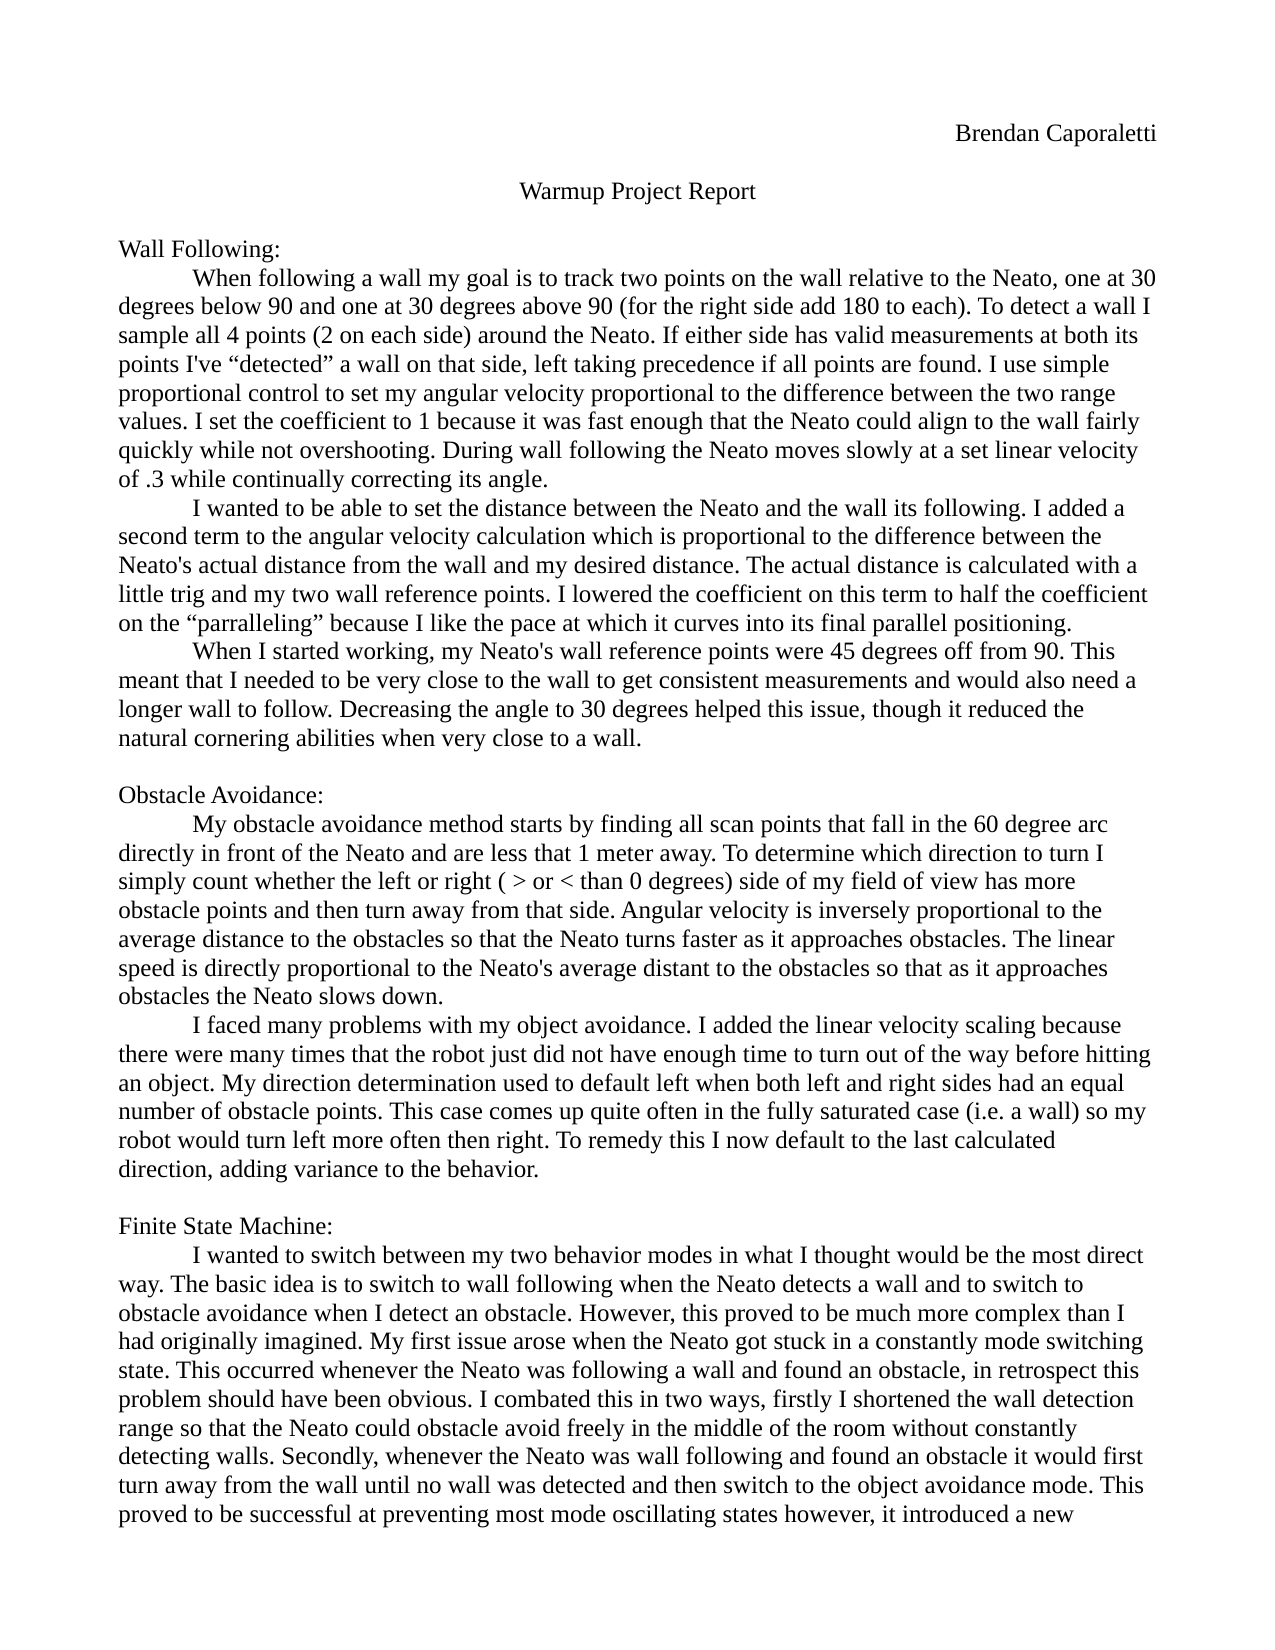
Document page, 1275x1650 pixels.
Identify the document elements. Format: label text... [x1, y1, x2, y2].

text When I started working, my Neato's wall reference points were 45 degrees off from 90. This meant that I needed to be very close to the wall to get consistent measurements and would also need a longer wall to follow. Decreasing the angle to 30 degrees helped this issue, though it reduced the natural cornering abilities when very close to a wall. [118, 636, 1157, 751]
text Wall Following: [118, 234, 1157, 263]
text When following a wall my goal is to track two points on the wall relative to the Neato, one at 30 degrees below 90 and one at 30 degrees above 90 (for the right side add 180 to each). To detect a wall I sample all 4 points (2 on each side) around the Neato. If either side has valid measurements at both its points I've “detected” a wall on that side, left taking precedence if all points are found. I use simple proportional control to set my angular velocity proportional to the difference between the two range values. I set the coefficient to 1 because it was fast enough that the Neato could align to the wall fairly quickly while not overshooting. During wall following the Neato moves slowly at a set linear velocity of .3 while continually correcting its angle. [118, 263, 1157, 493]
text I wanted to be able to set the distance between the Neato and the wall its following. I added a second term to the angular velocity calculation which is proportional to the difference between the Neato's actual distance from the wall and my desired distance. The actual distance is calculated with a little trig and my two wall reference points. I lowered the coefficient on this term to half the coefficient on the “parralleling” because I like the pace at which it curves into its final parallel positioning. [118, 493, 1157, 636]
text Obstacle Avoidance: [118, 780, 1157, 809]
text I faced many problems with my object avoidance. I added the linear velocity scaling because there were many times that the robot just did not have enough time to turn out of the way before hitting an object. My direction determination used to default left when both left and right sides had an equal number of obstacle points. This case comes up quite often in the fully saturated case (i.e. a wall) so my robot would turn left more often then right. To remedy this I now default to the last calculated direction, adding variance to the behavior. [118, 1010, 1157, 1183]
text I wanted to switch between my two behavior modes in what I thought would be the most direct way. The basic idea is to switch to wall following when the Neato detects a wall and to switch to obstacle avoidance when I detect an obstacle. However, this proved to be much more complex than I had originally imagined. My first issue arose when the Neato got stuck in a constantly mode switching state. This occurred whenever the Neato was following a wall and found an obstacle, in retrospect this problem should have been obvious. I combated this in two ways, firstly I shortened the wall detection range so that the Neato could obstacle avoid freely in the middle of the room without constantly detecting walls. Secondly, whenever the Neato was wall following and found an obstacle it would first turn away from the wall until no wall was detected and then switch to the object avoidance mode. This proved to be successful at preventing most mode oscillating states however, it introduced a new [118, 1240, 1157, 1528]
text My obstacle avoidance method starts by finding all scan points that fall in the 60 degree arc directly in front of the Neato and are less that 1 meter away. To determine which direction to turn I simply count whether the left or right ( > or < than 0 degrees) side of my field of view has more obstacle points and then turn away from that side. Angular velocity is inversely proportional to the average distance to the obstacles so that the Neato turns faster as it approaches obstacles. The linear speed is directly proportional to the Neato's average distant to the obstacles so that as it approaches obstacles the Neato slows down. [118, 809, 1157, 1010]
text Finite State Machine: [118, 1211, 1157, 1240]
text Warmup Project Report [118, 176, 1157, 205]
